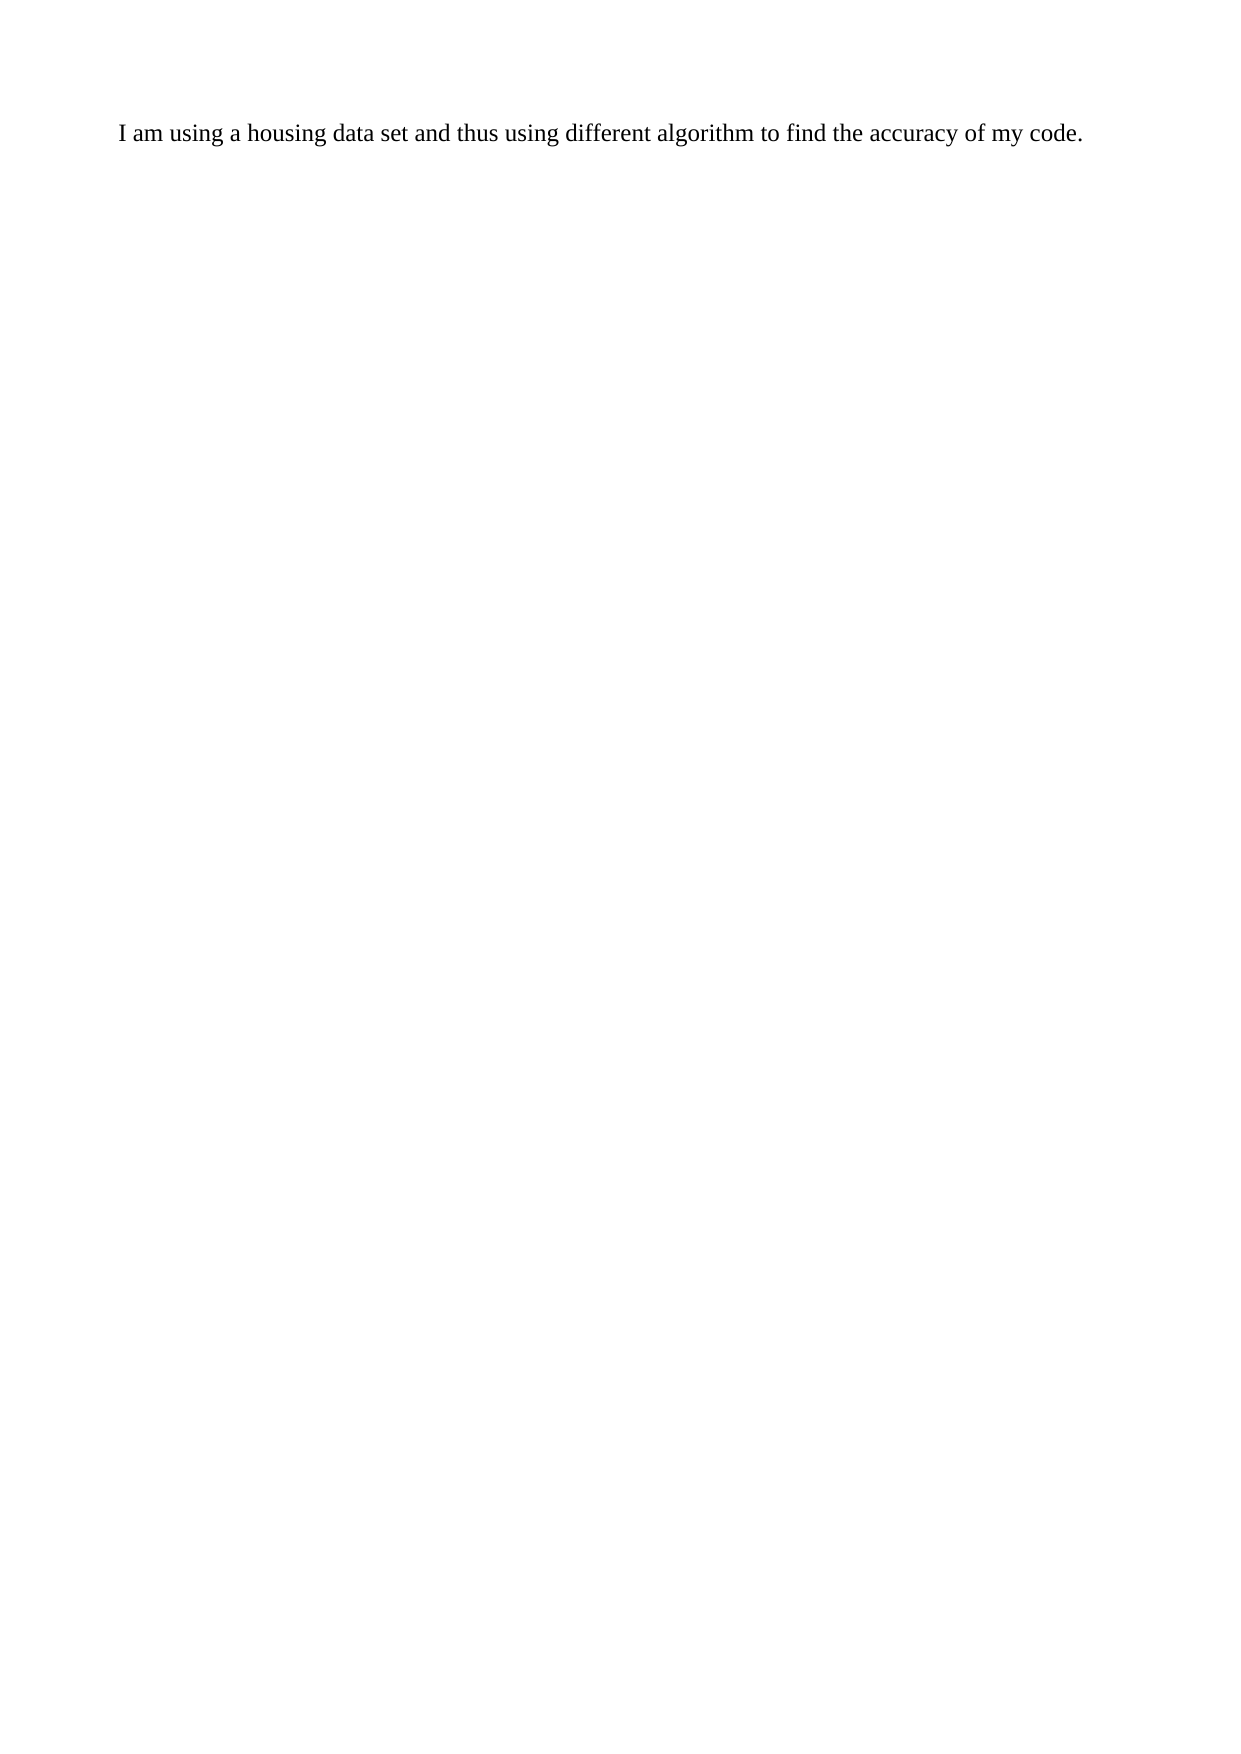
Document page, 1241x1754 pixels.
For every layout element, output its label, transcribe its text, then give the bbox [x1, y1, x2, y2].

text I am using a housing data set and thus using different algorithm to find the accuracy of my code. [118, 118, 1122, 147]
